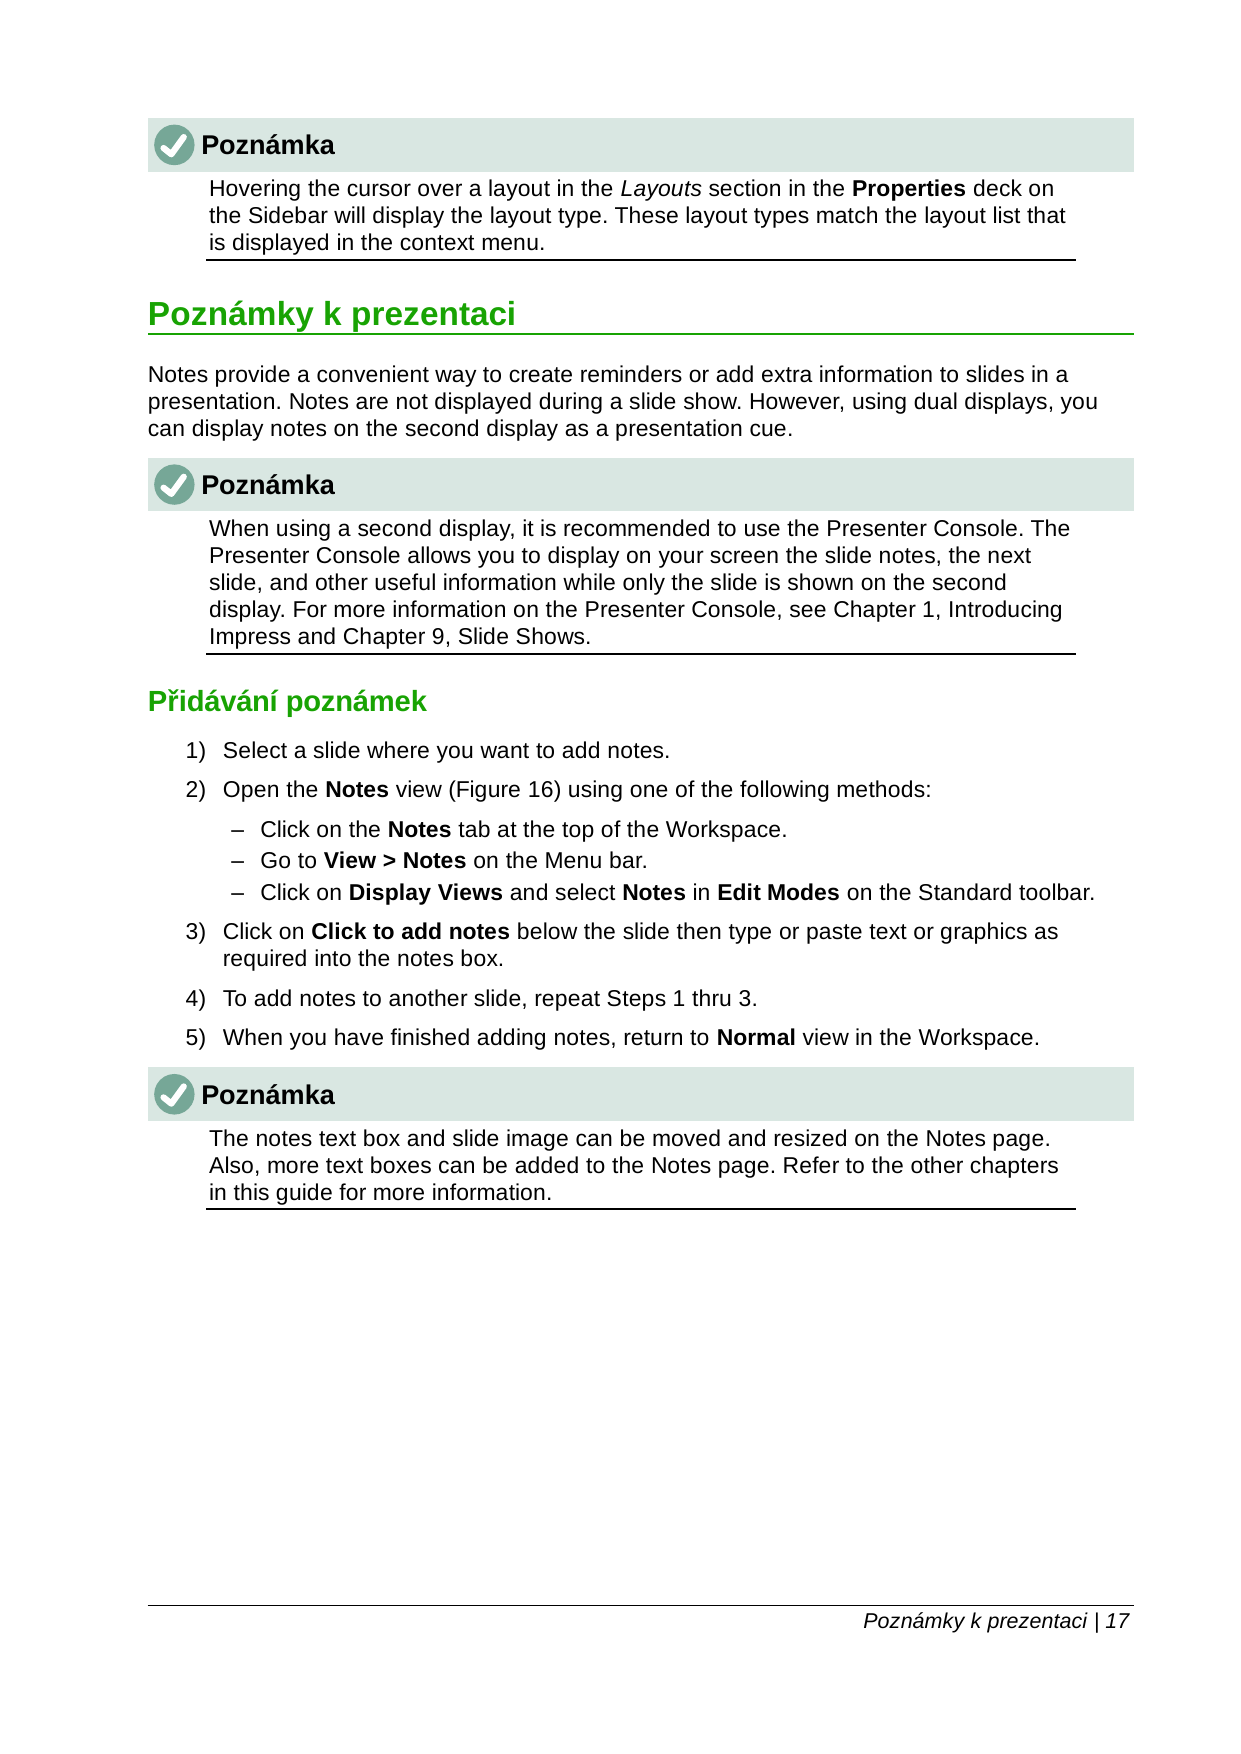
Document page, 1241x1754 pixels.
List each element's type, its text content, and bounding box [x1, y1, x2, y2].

subtitle Poznámka [148, 458, 1134, 511]
text The notes text box and slide image can be moved and resized on the Notes page. Also, more text boxes can be added to the Notes page. Refer to the other chapters in this guide for more information. [206, 1121, 1076, 1208]
list When you have finished adding notes, return to Normal view in the Workspace. [206, 1024, 1134, 1051]
list Open the Notes view (Figure 16) using one of the following methods: [206, 776, 1134, 803]
subtitle Poznámka [148, 1067, 1134, 1121]
subtitle Poznámka [148, 118, 1134, 172]
list Click on the Notes tab at the top of the Workspace. [231, 815, 1134, 842]
subtitle Přidávání poznámek [148, 684, 1134, 717]
text Hovering the cursor over a layout in the Layouts section in the Properties deck on the Sidebar will display the layout type. These layout types match the layout list that is displayed in the context menu. [206, 172, 1076, 259]
list To add notes to another slide, repeat Steps 1 thru 3. [206, 984, 1134, 1011]
text Notes provide a convenient way to create reminders or add extra information to slides in a presentation. Notes are not displayed during a slide show. However, using dual displays, you can display notes on the second display as a presentation cue. [148, 360, 1134, 441]
list Select a slide where you want to add notes. [206, 736, 1134, 763]
subtitle Poznámky k prezentaci [148, 294, 1134, 333]
list Go to View > Notes on the Menu bar. [231, 847, 1134, 874]
list Click on Display Views and select Notes in Edit Modes on the Standard toolbar. [231, 878, 1134, 905]
text When using a second display, it is recommended to use the Presenter Console. The Presenter Console allows you to display on your screen the slide notes, the next slide, and other useful information while only the slide is shown on the second display. For more information on the Presenter Console, see Chapter 1, Introducing Impress and Chapter 9, Slide Shows. [206, 511, 1076, 653]
list Click on Click to add notes below the slide then type or paste text or graphics as required into the notes box. [206, 917, 1134, 972]
